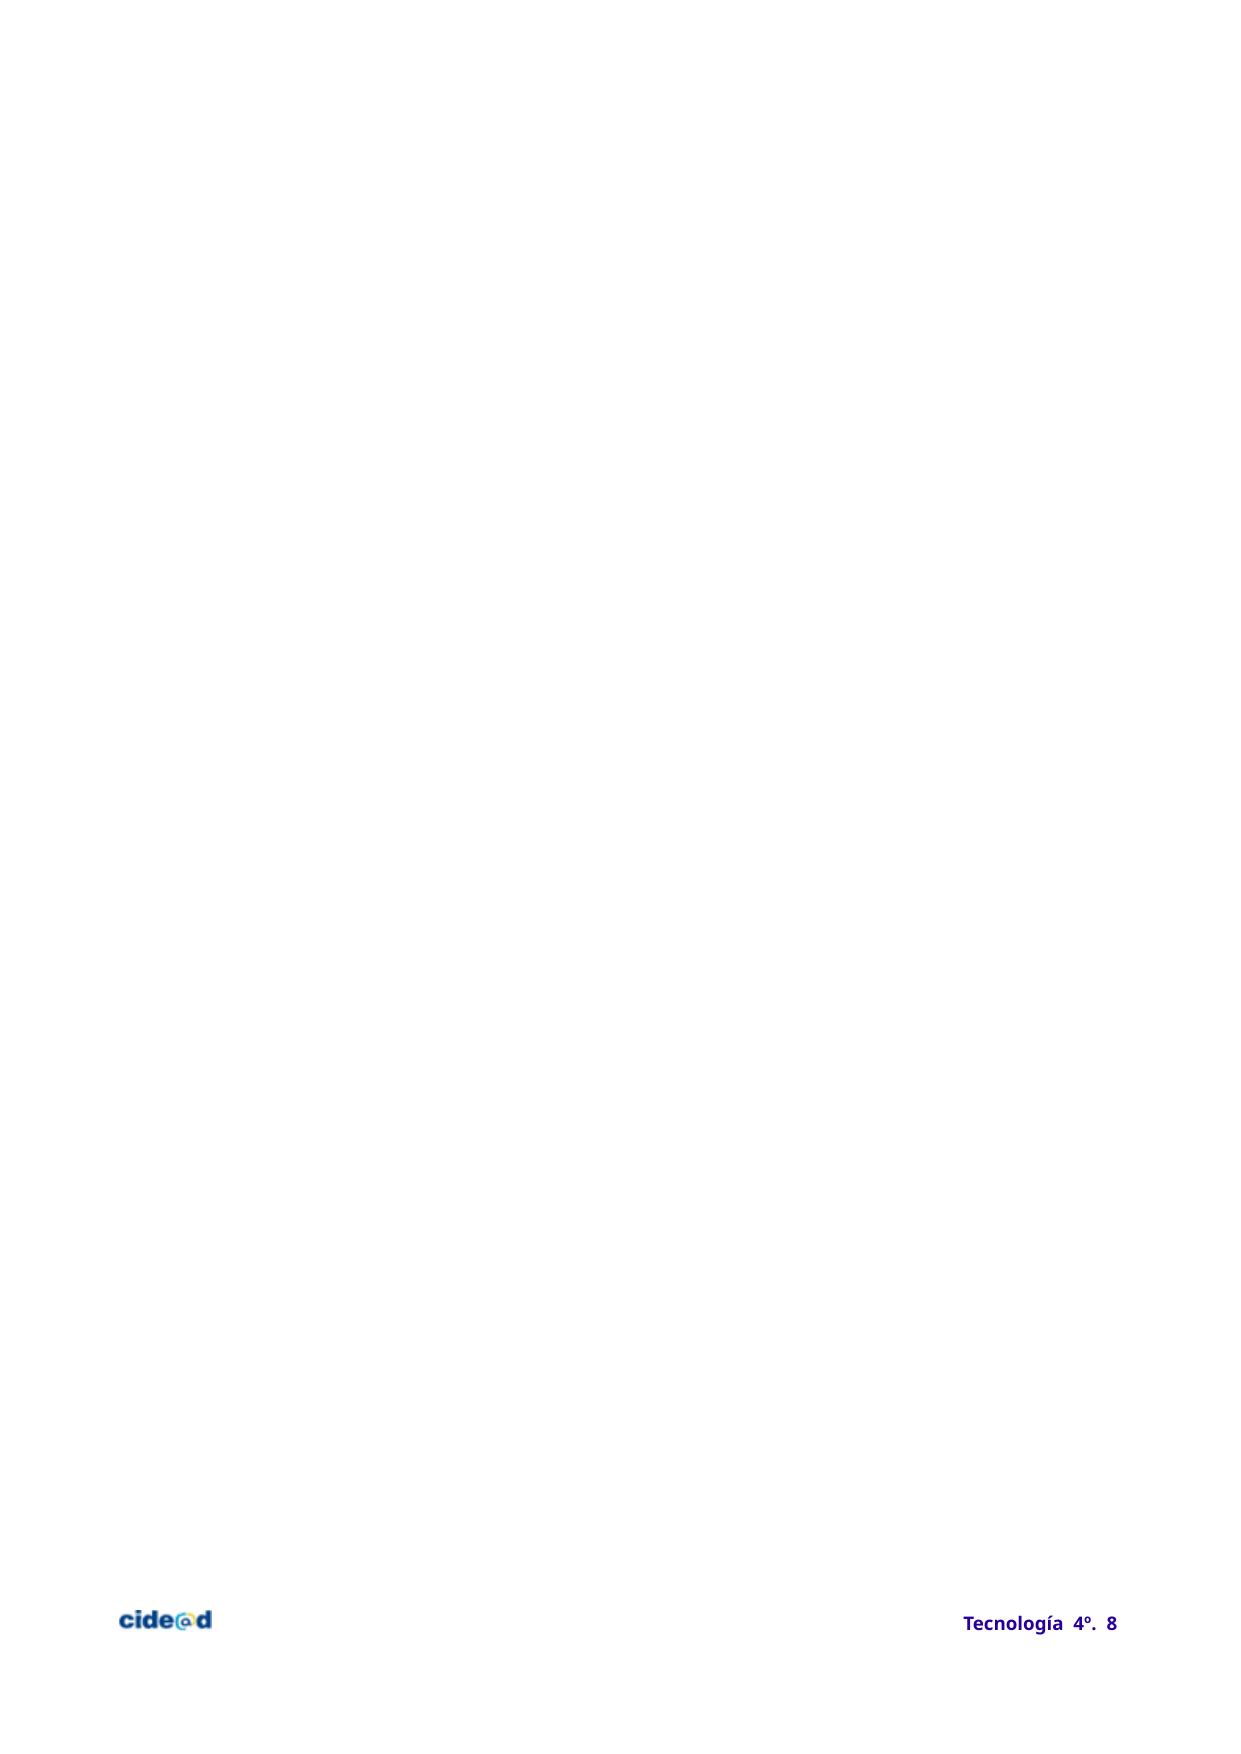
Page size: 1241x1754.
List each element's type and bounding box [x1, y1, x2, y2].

picture [118, 1610, 212, 1632]
